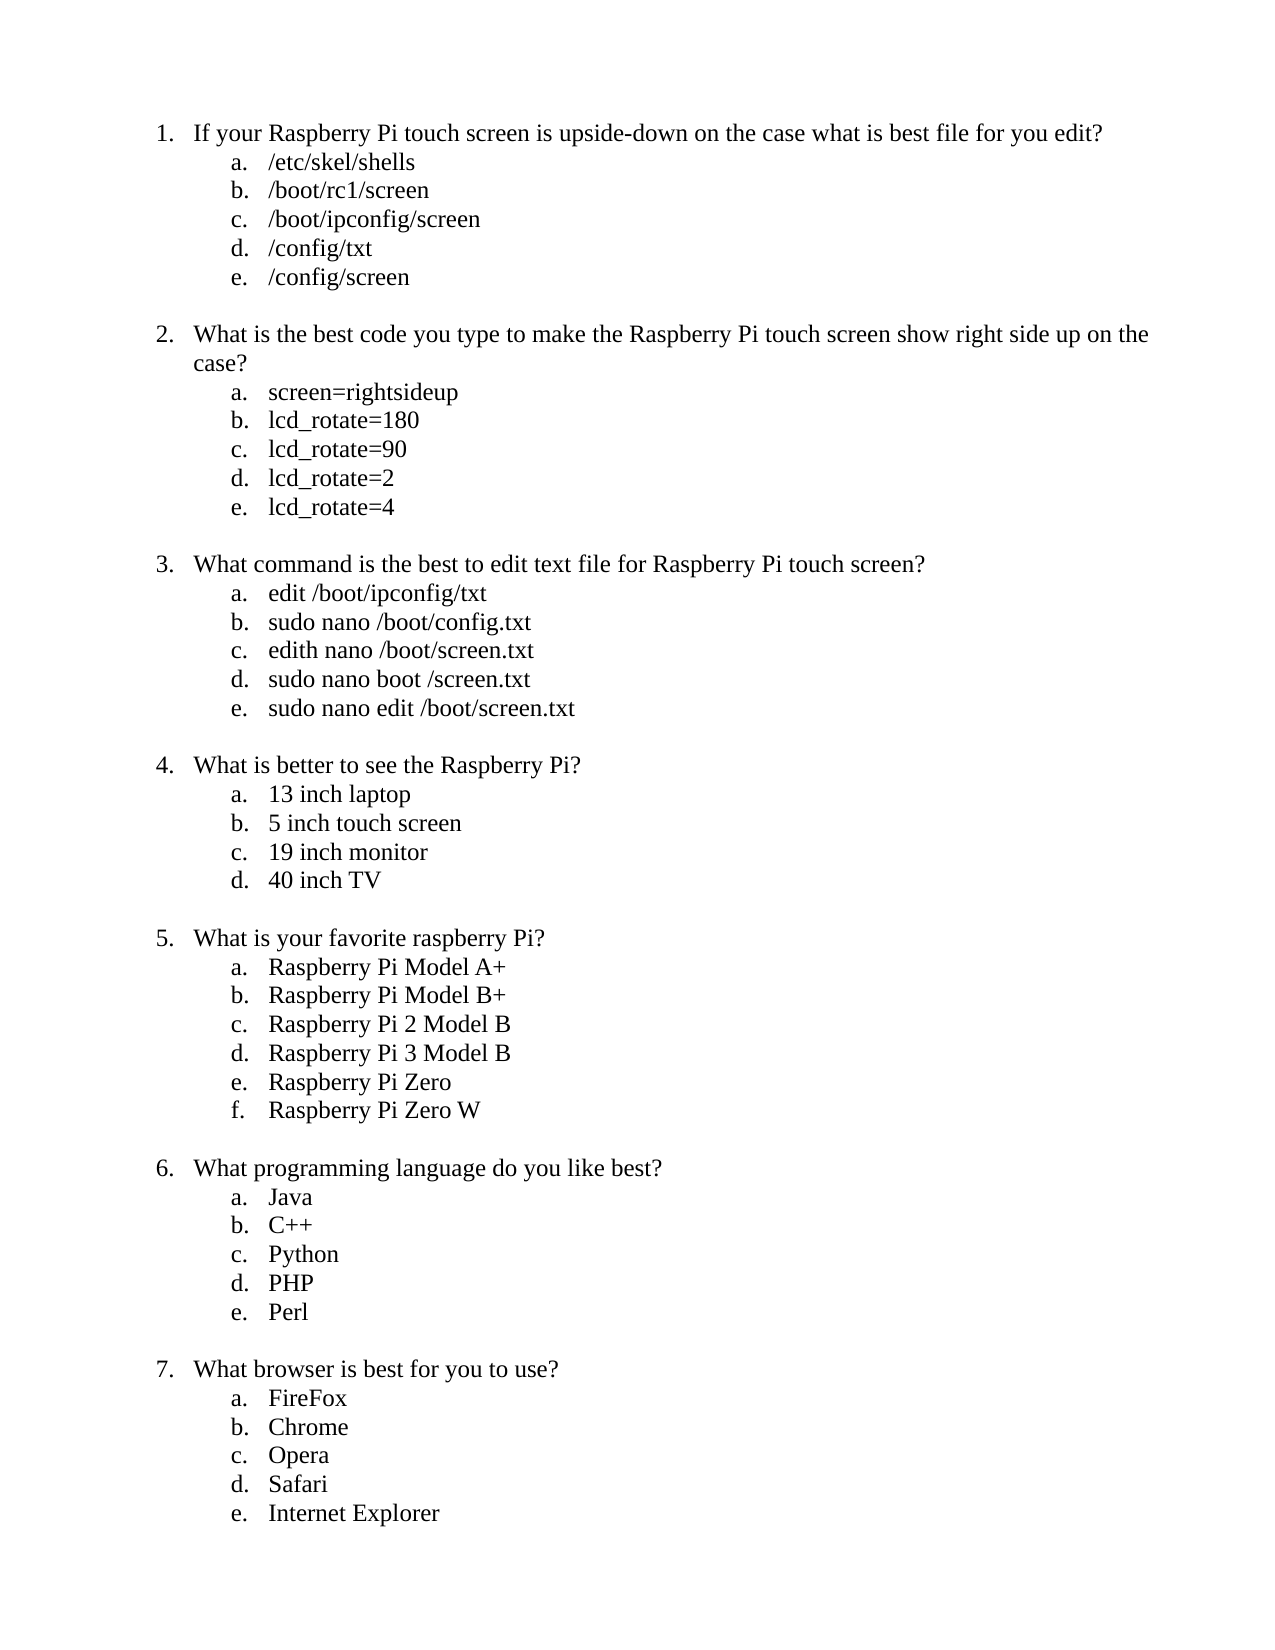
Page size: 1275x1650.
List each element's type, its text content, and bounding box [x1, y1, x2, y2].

list lcd_rotate=2 [231, 463, 1157, 492]
list Raspberry Pi 3 Model B [231, 1038, 1157, 1067]
list sudo nano /boot/config.txt [231, 607, 1157, 636]
list Chrome [231, 1412, 1157, 1441]
list Opera [231, 1441, 1157, 1469]
list Java [231, 1182, 1157, 1211]
list lcd_rotate=4 [231, 492, 1157, 521]
list edith nano /boot/screen.txt [231, 636, 1157, 664]
list 40 inch TV [231, 866, 1157, 894]
list 19 inch monitor [231, 837, 1157, 866]
list /boot/ipconfig/screen [231, 204, 1157, 233]
list Internet Explorer [231, 1498, 1157, 1527]
list Raspberry Pi 2 Model B [231, 1009, 1157, 1038]
list What is better to see the Raspberry Pi? [156, 751, 1157, 779]
list 13 inch laptop [231, 779, 1157, 808]
list Raspberry Pi Model B+ [231, 981, 1157, 1009]
list What browser is best for you to use? [156, 1354, 1157, 1383]
list /config/screen [231, 262, 1157, 291]
list What command is the best to edit text file for Raspberry Pi touch screen? [156, 549, 1157, 578]
list What programming language do you like best? [156, 1153, 1157, 1182]
list sudo nano edit /boot/screen.txt [231, 693, 1157, 722]
list /etc/skel/shells [231, 147, 1157, 176]
list Raspberry Pi Zero [231, 1067, 1157, 1096]
list lcd_rotate=180 [231, 406, 1157, 434]
list FireFox [231, 1383, 1157, 1412]
list 5 inch touch screen [231, 808, 1157, 837]
list Raspberry Pi Zero W [231, 1096, 1157, 1124]
list Perl [231, 1297, 1157, 1326]
list If your Raspberry Pi touch screen is upside-down on the case what is best file for you edit? [156, 118, 1157, 147]
list edit /boot/ipconfig/txt [231, 578, 1157, 607]
list /config/txt [231, 233, 1157, 262]
list What is the best code you type to make the Raspberry Pi touch screen show right side up on the case? [156, 319, 1157, 377]
list C++ [231, 1211, 1157, 1239]
list What is your favorite raspberry Pi? [156, 923, 1157, 952]
list Python [231, 1239, 1157, 1268]
list PHP [231, 1268, 1157, 1297]
list sudo nano boot /screen.txt [231, 664, 1157, 693]
list Safari [231, 1469, 1157, 1498]
list Raspberry Pi Model A+ [231, 952, 1157, 981]
list lcd_rotate=90 [231, 434, 1157, 463]
list /boot/rc1/screen [231, 176, 1157, 204]
list screen=rightsideup [231, 377, 1157, 406]
